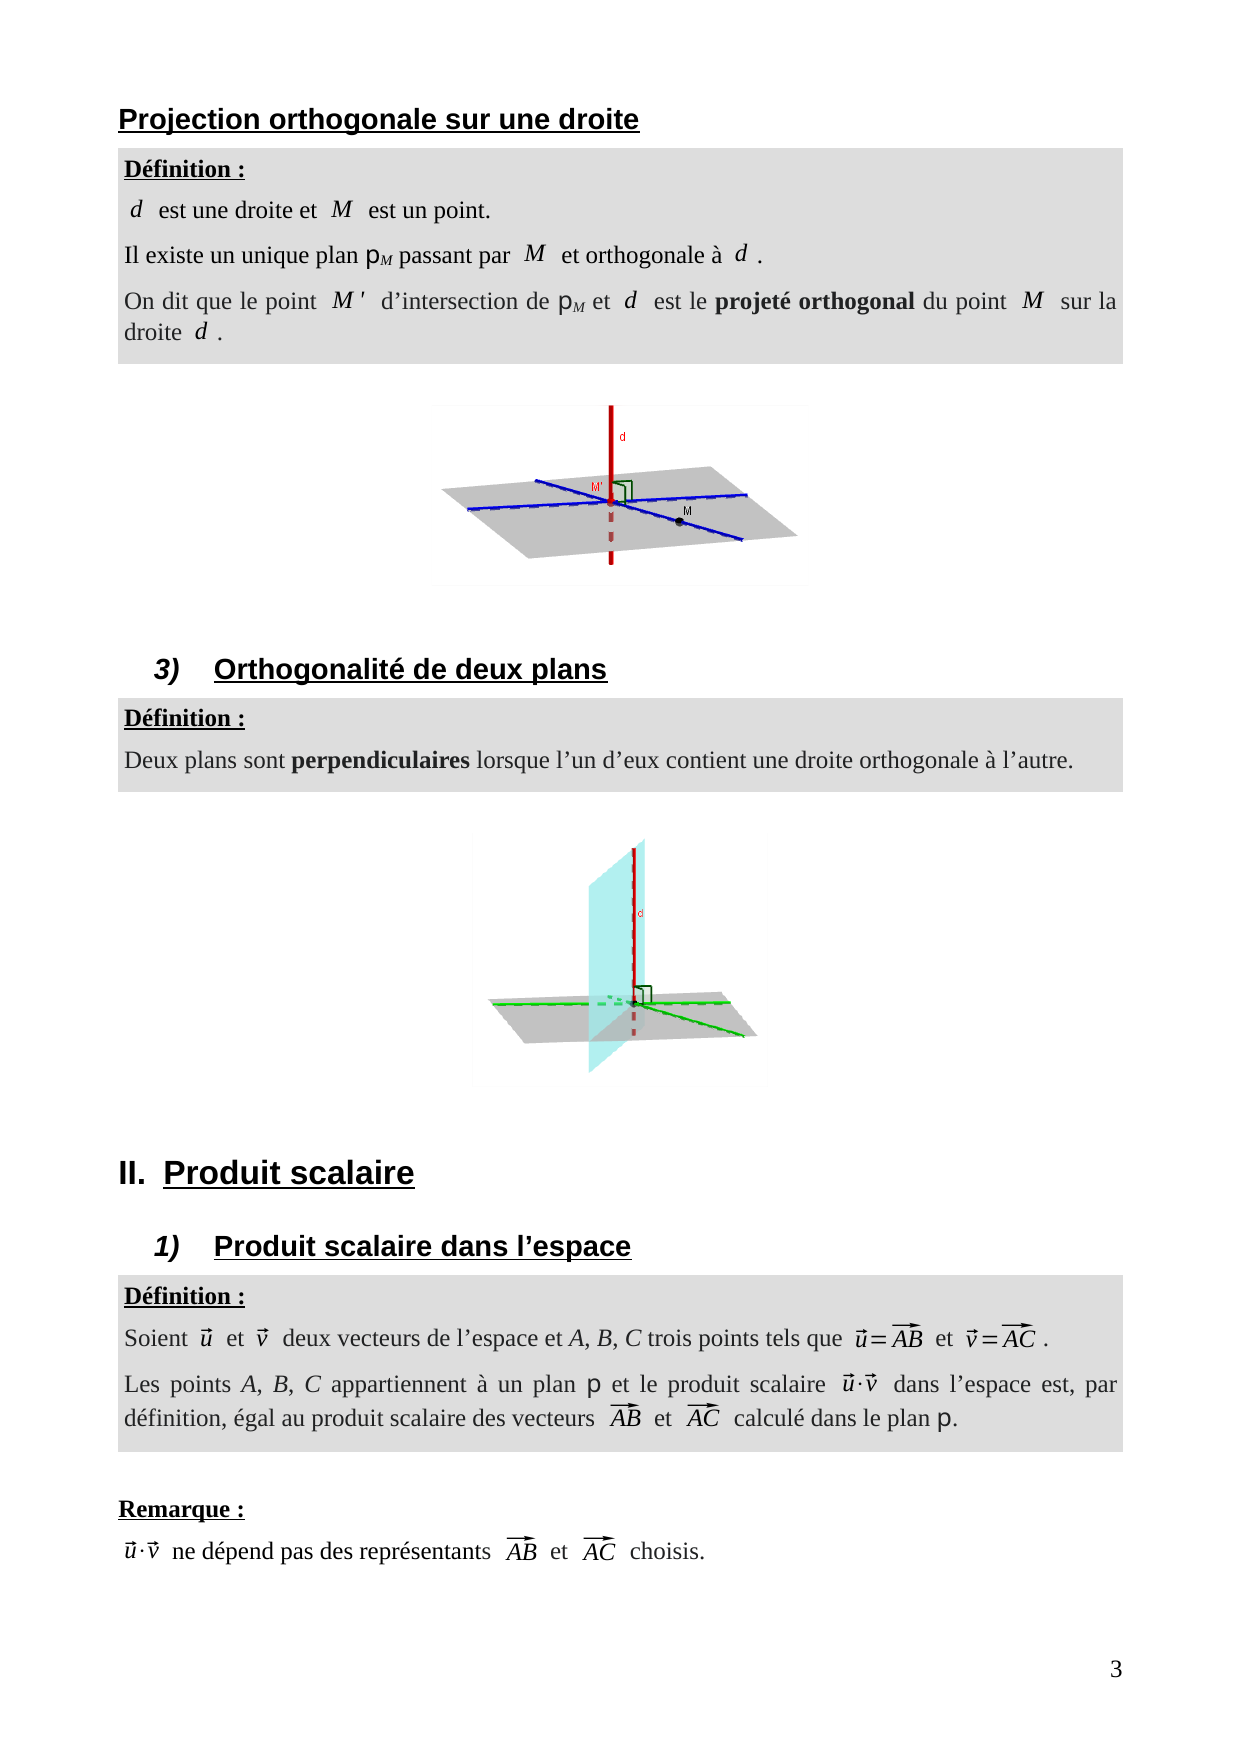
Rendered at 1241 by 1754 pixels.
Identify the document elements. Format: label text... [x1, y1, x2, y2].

subtitle Produit scalaire dans l’espace [153, 1229, 1122, 1263]
text Remarque : [118, 1494, 1122, 1522]
picture [472, 833, 768, 1087]
table_header Définition : est une droite et est un point. Il existe un unique plan pM passant par et orthogonale à . On dit que le point d’intersection de pM et est le projeté orthogonal du point sur la droite . [118, 148, 1123, 364]
text ne dépend pas des représentants et choisis. [118, 1535, 1122, 1566]
subtitle Projection orthogonale sur une droite [118, 102, 1122, 136]
subtitle Produit scalaire [118, 1153, 1122, 1192]
table_header Définition : Deux plans sont perpendiculaires lorsque l’un d’eux contient une droite orthogonale à l’autre. [118, 698, 1123, 792]
table_header Définition : Soient et deux vecteurs de l’espace et A, B, C trois points tels que et . Les points A, B, C appartiennent à un plan p et le produit scalaire dans l’espace est, par définition, égal au produit scalaire des vecteurs et calculé dans le plan p. [118, 1275, 1123, 1452]
picture [431, 405, 809, 586]
subtitle Orthogonalité de deux plans [153, 652, 1122, 685]
